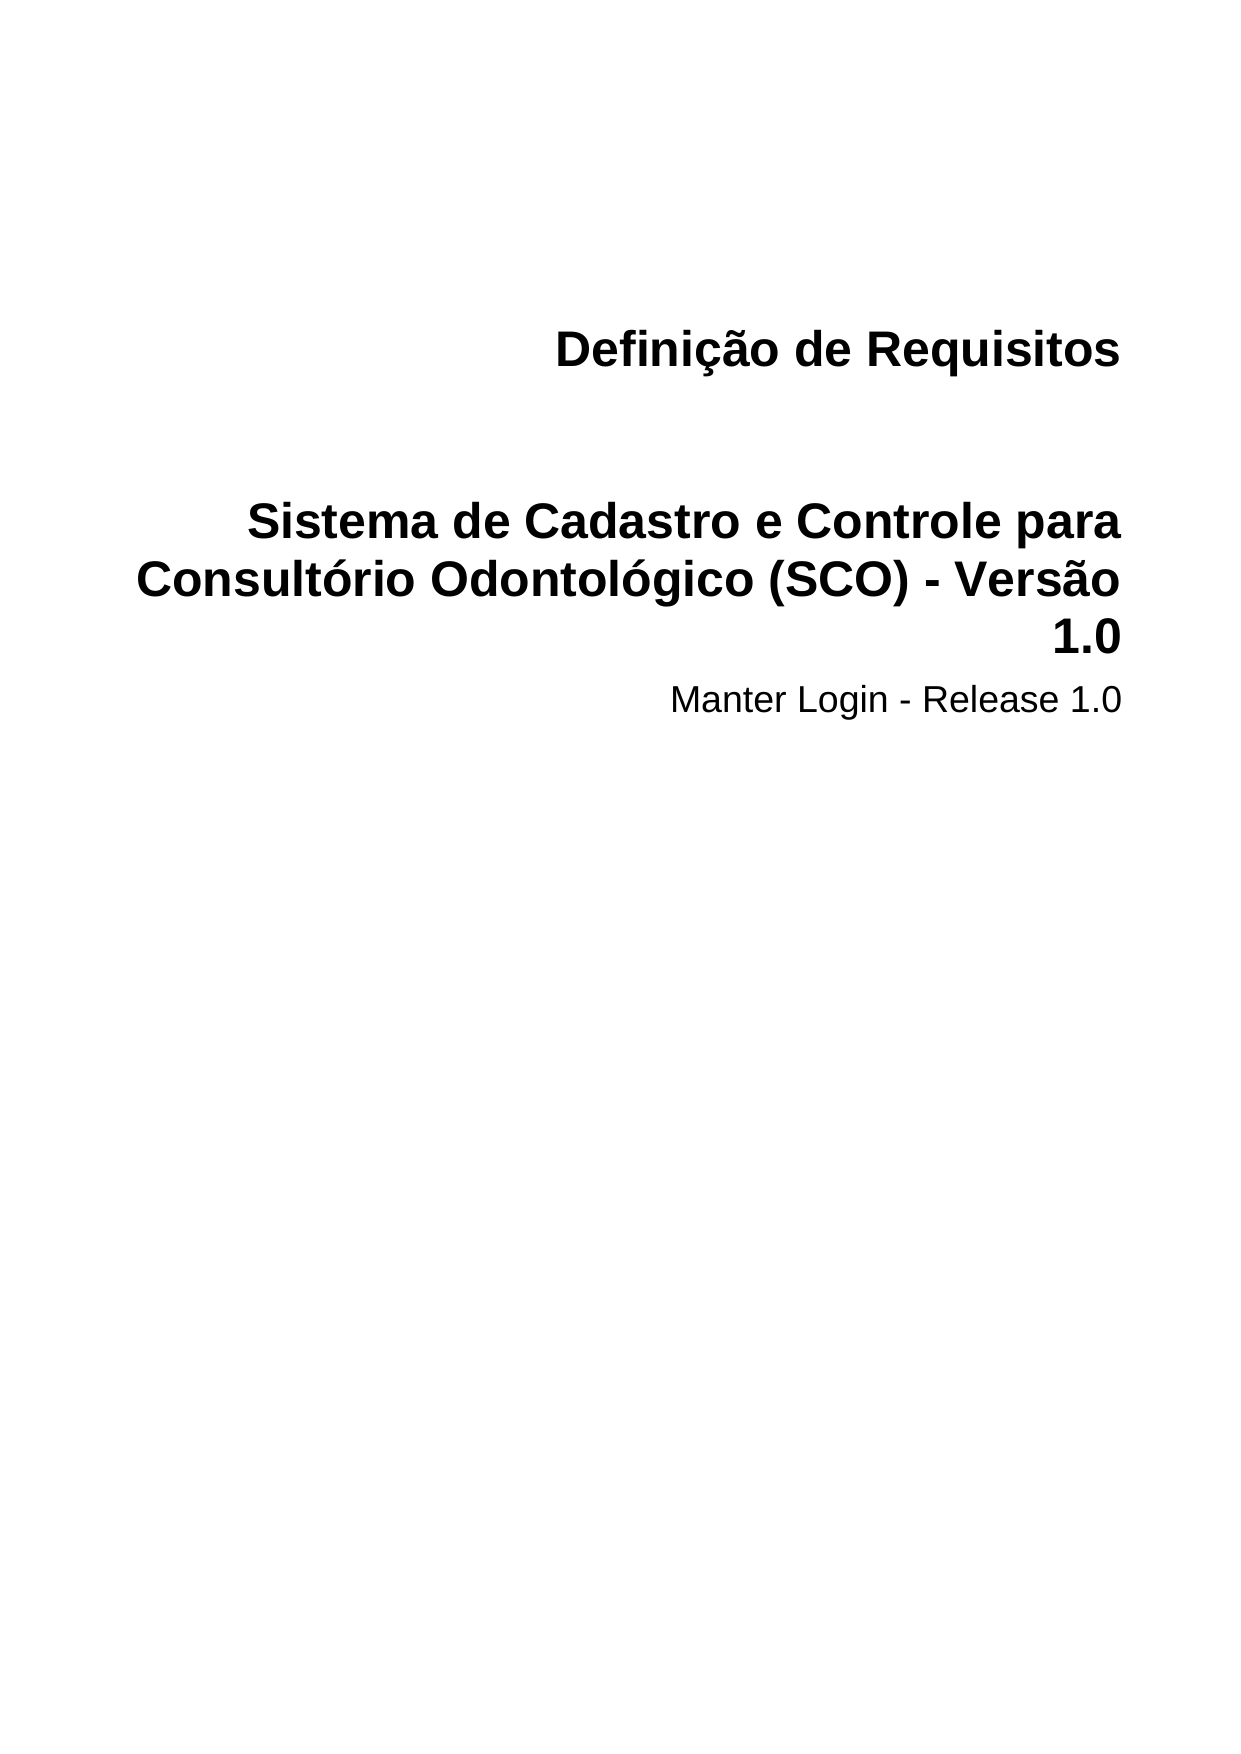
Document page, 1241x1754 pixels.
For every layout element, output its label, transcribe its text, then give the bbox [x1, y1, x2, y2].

title Sistema de Cadastro e Controle para Consultório Odontológico (SCO) - Versão 1.0 [118, 492, 1122, 664]
title Definição de Requisitos [118, 319, 1122, 377]
title Manter Login - Release 1.0 [118, 677, 1122, 720]
